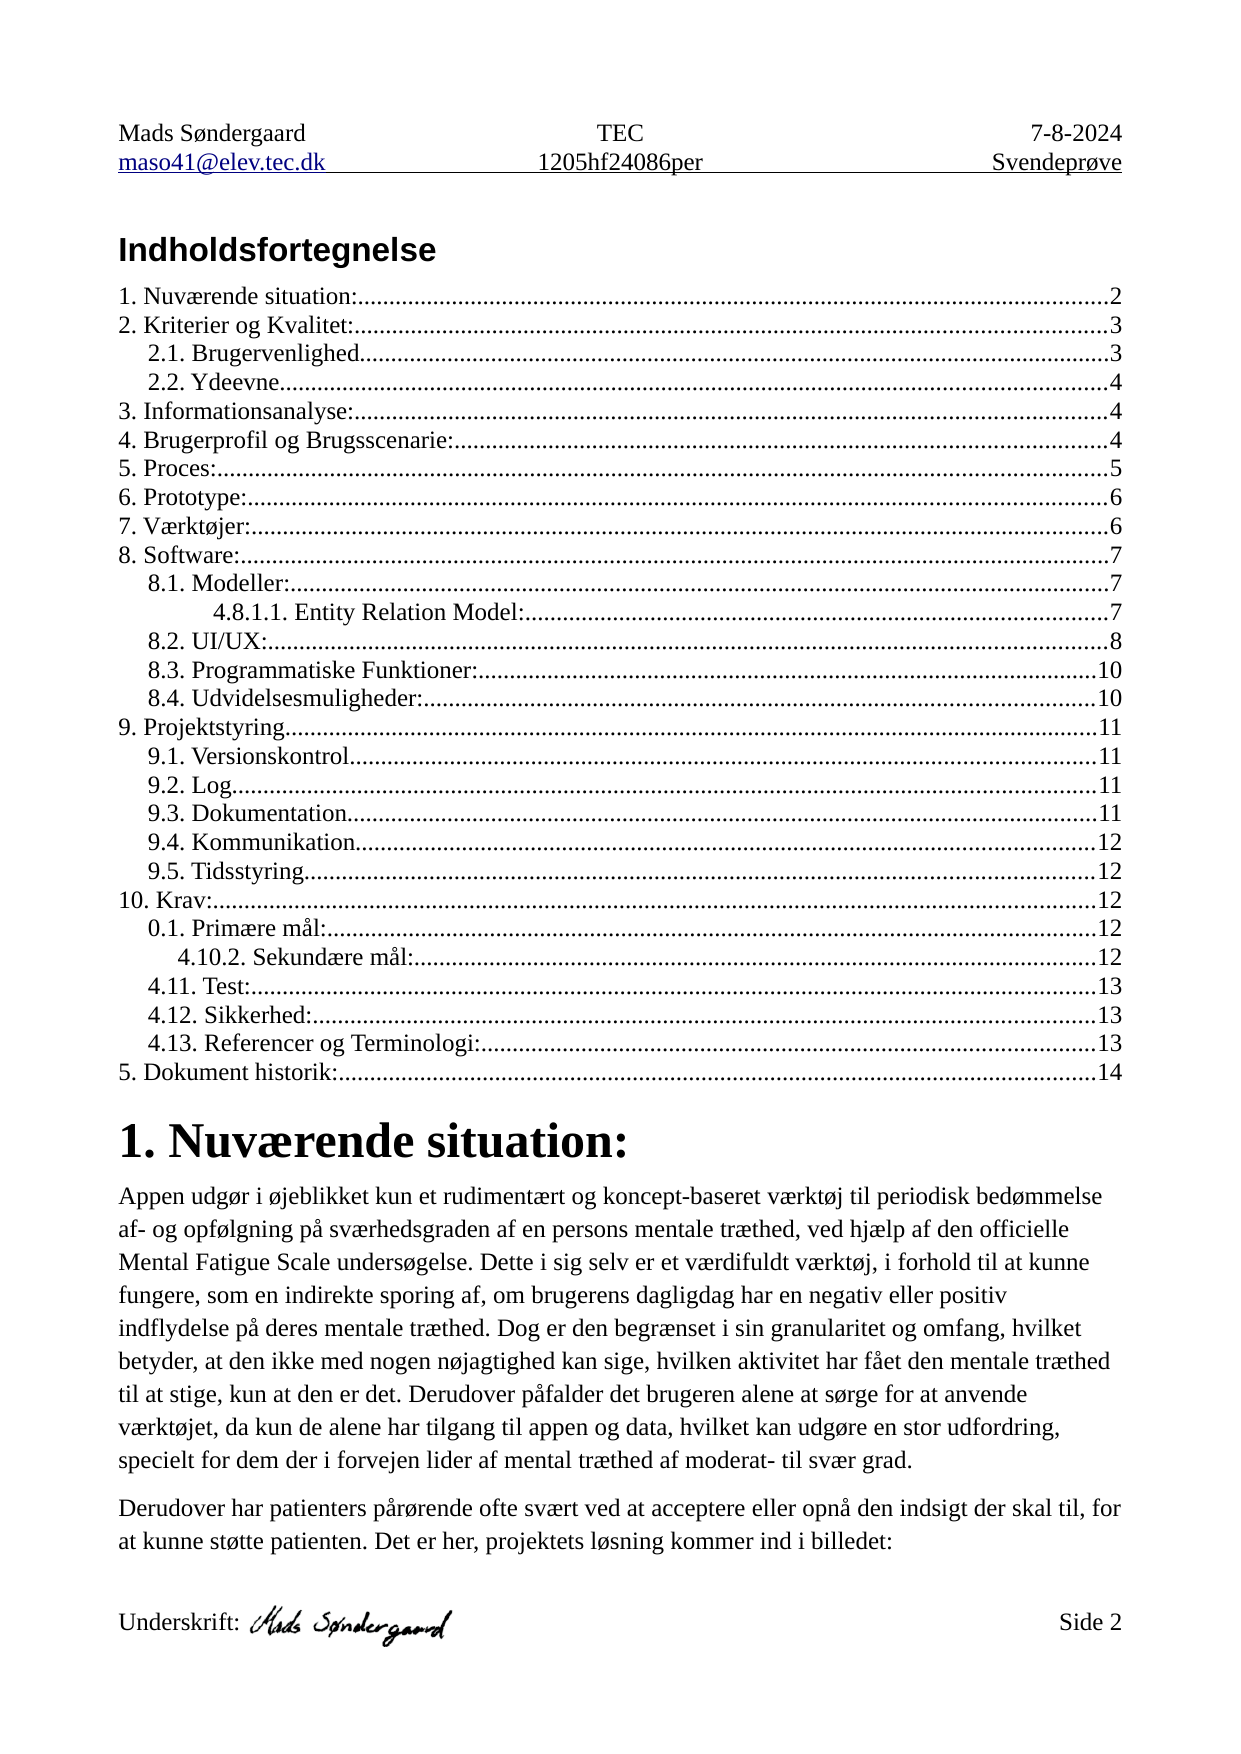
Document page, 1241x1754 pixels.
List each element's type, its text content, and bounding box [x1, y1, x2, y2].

text 6. Prototype: 6 [118, 482, 1122, 511]
text 9.5. Tidsstyring 12 [148, 856, 1122, 885]
text Appen udgør i øjeblikket kun et rudimentært og koncept-baseret værktøj til periodisk bedømmelse af- og opfølgning på sværhedsgraden af en persons mentale træthed, ved hjælp af den officielle Mental Fatigue Scale undersøgelse. Dette i sig selv er et værdifuldt værktøj, i forhold til at kunne fungere, som en indirekte sporing af, om brugerens dagligdag har en negativ eller positiv indflydelse på deres mentale træthed. Dog er den begrænset i sin granularitet og omfang, hvilket betyder, at den ikke med nogen nøjagtighed kan sige, hvilken aktivitet har fået den mentale træthed til at stige, kun at den er det. Derudover påfalder det brugeren alene at sørge for at anvende værktøjet, da kun de alene har tilgang til appen og data, hvilket kan udgøre en stor udfordring, specielt for dem der i forvejen lider af mental træthed af moderat- til svær grad. [118, 1181, 1122, 1474]
text 4.13. Referencer og Terminologi: 13 [148, 1028, 1122, 1057]
picture [244, 1600, 458, 1647]
text 8.2. UI/UX: 8 [148, 626, 1122, 655]
text 3. Informationsanalyse: 4 [118, 396, 1122, 425]
text 4.8.1.1. Entity Relation Model: 7 [207, 597, 1122, 626]
text Derudover har patienters pårørende ofte svært ved at acceptere eller opnå den indsigt der skal til, for at kunne støtte patienten. Det er her, projektets løsning kommer ind i billedet: [118, 1493, 1122, 1554]
text 8.1. Modeller: 7 [148, 568, 1122, 597]
text 0.1. Primære mål: 12 [148, 913, 1122, 942]
text 2.1. Brugervenlighed 3 [148, 338, 1122, 367]
subtitle Indholdsfortegnelse [118, 230, 1122, 268]
text 4.11. Test: 13 [148, 971, 1122, 1000]
text 2. Kriterier og Kvalitet: 3 [118, 310, 1122, 338]
text 5. Proces: 5 [118, 453, 1122, 482]
text 9.3. Dokumentation 11 [148, 798, 1122, 827]
text 1. Nuværende situation: 2 [118, 281, 1122, 310]
text 10. Krav: 12 [118, 885, 1122, 913]
text 8. Software: 7 [118, 540, 1122, 568]
text 8.3. Programmatiske Funktioner: 10 [148, 655, 1122, 683]
text 2.2. Ydeevne 4 [148, 367, 1122, 396]
subtitle 1. Nuværende situation: [118, 1111, 1122, 1168]
text 9.1. Versionskontrol 11 [148, 741, 1122, 770]
text 5. Dokument historik: 14 [118, 1057, 1122, 1086]
text 9. Projektstyring 11 [118, 712, 1122, 741]
text 7. Værktøjer: 6 [118, 511, 1122, 540]
text 4. Brugerprofil og Brugsscenarie: 4 [118, 425, 1122, 453]
text 8.4. Udvidelsesmuligheder: 10 [148, 683, 1122, 712]
text 4.12. Sikkerhed: 13 [148, 1000, 1122, 1028]
text 9.2. Log 11 [148, 770, 1122, 798]
text 9.4. Kommunikation 12 [148, 827, 1122, 856]
text 4.10.2. Sekundære mål: 12 [177, 942, 1122, 971]
